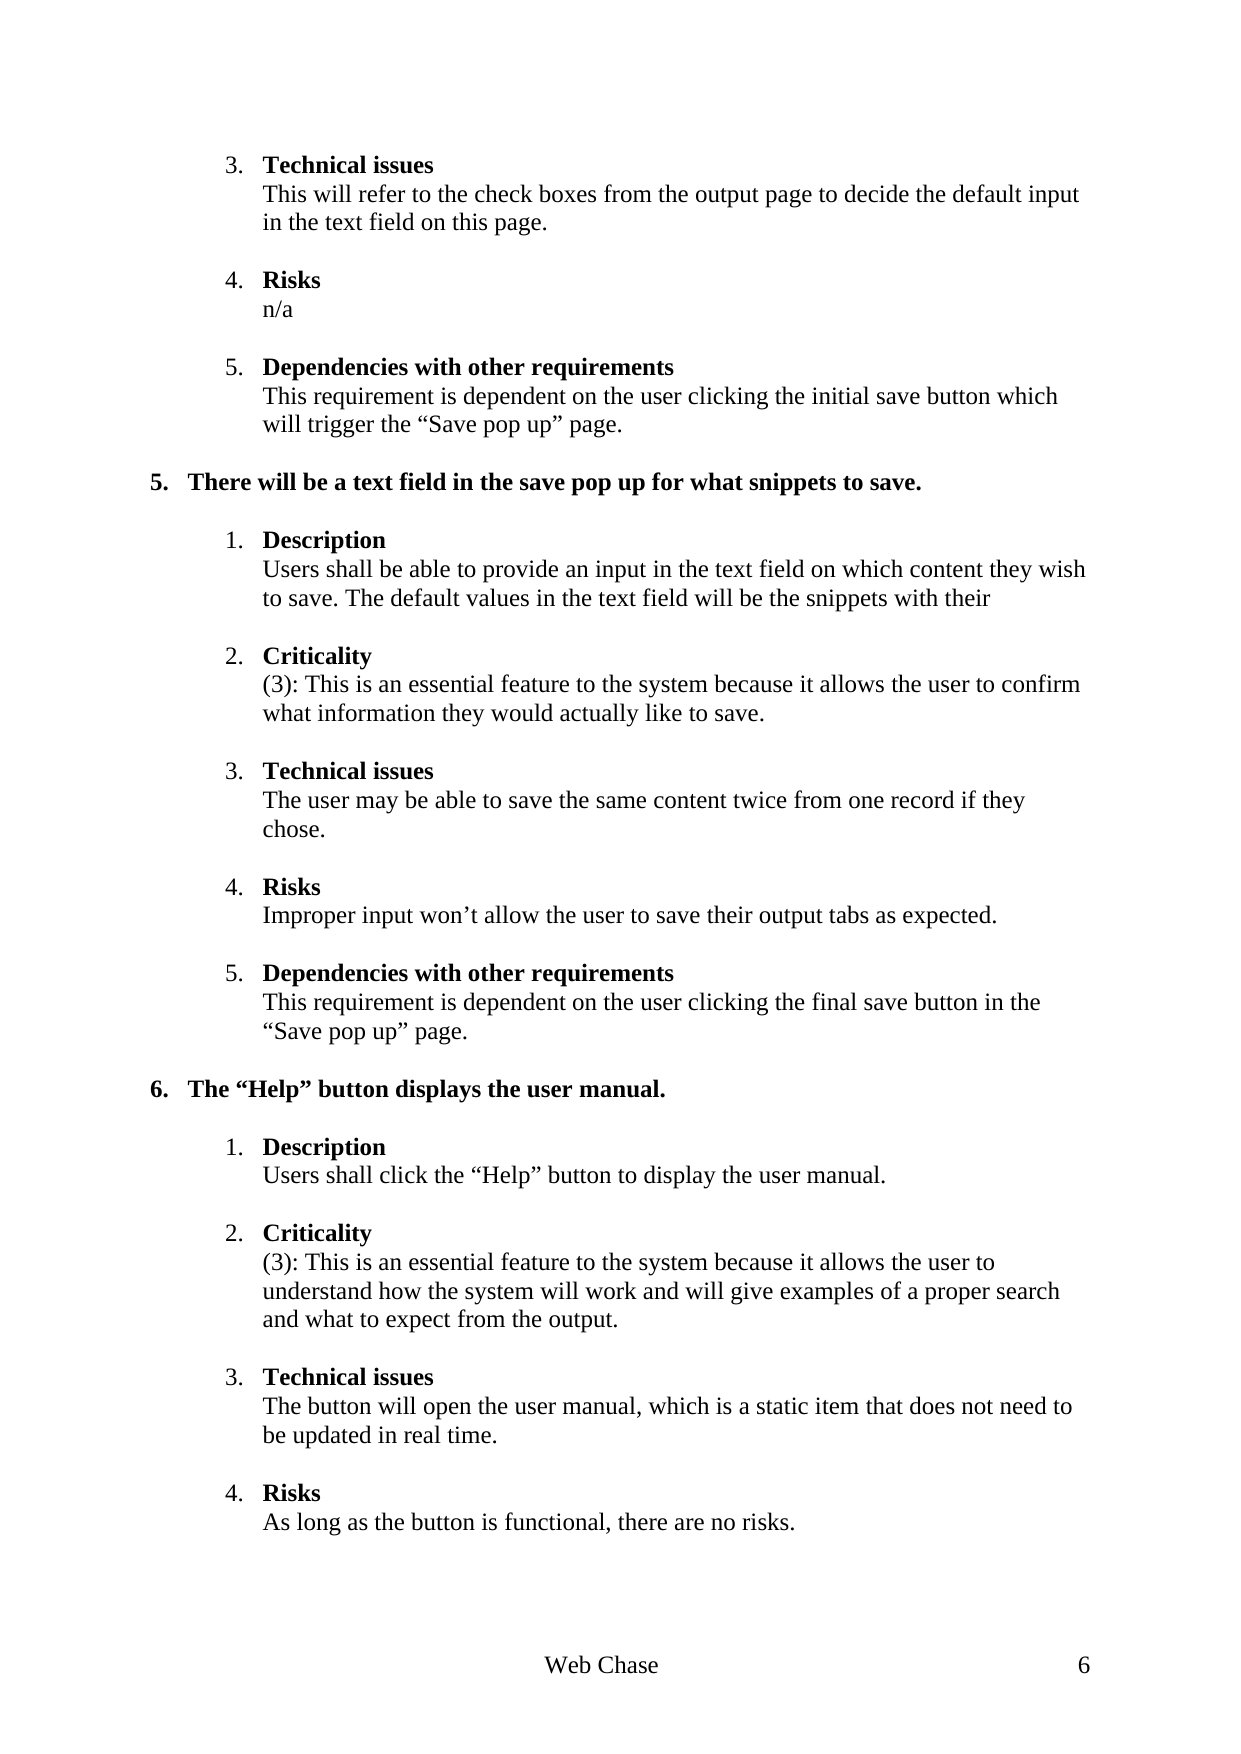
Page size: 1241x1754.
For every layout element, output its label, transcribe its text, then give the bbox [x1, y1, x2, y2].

list Risks Improper input won’t allow the user to save their output tabs as expected. [225, 872, 1090, 929]
list Technical issues The user may be able to save the same content twice from one record if they chose. [225, 756, 1090, 842]
list There will be a text field in the save pop up for what snippets to save. [150, 467, 1090, 496]
list Description Users shall click the “Help” button to display the user manual. [225, 1132, 1090, 1189]
list Technical issues The button will open the user manual, which is a static item that does not need to be updated in real time. [225, 1362, 1090, 1449]
list Criticality (3): This is an essential feature to the system because it allows the user to confirm what information they would actually like to save. [225, 641, 1090, 727]
list Description Users shall be able to provide an input in the text field on which content they wish to save. The default values in the text field will be the snippets with their [225, 525, 1090, 612]
list Risks n/a [225, 265, 1090, 323]
list Dependencies with other requirements This requirement is dependent on the user clicking the initial save button which will trigger the “Save pop up” page. [225, 352, 1090, 438]
list The “Help” button displays the user manual. [150, 1074, 1090, 1102]
list Dependencies with other requirements This requirement is dependent on the user clicking the final save button in the “Save pop up” page. [225, 958, 1090, 1044]
list Risks As long as the button is functional, there are no risks. [225, 1478, 1090, 1535]
list Technical issues This will refer to the check boxes from the output page to decide the default input in the text field on this page. [225, 150, 1090, 236]
list Criticality (3): This is an essential feature to the system because it allows the user to understand how the system will work and will give examples of a proper search and what to expect from the output. [225, 1218, 1090, 1333]
